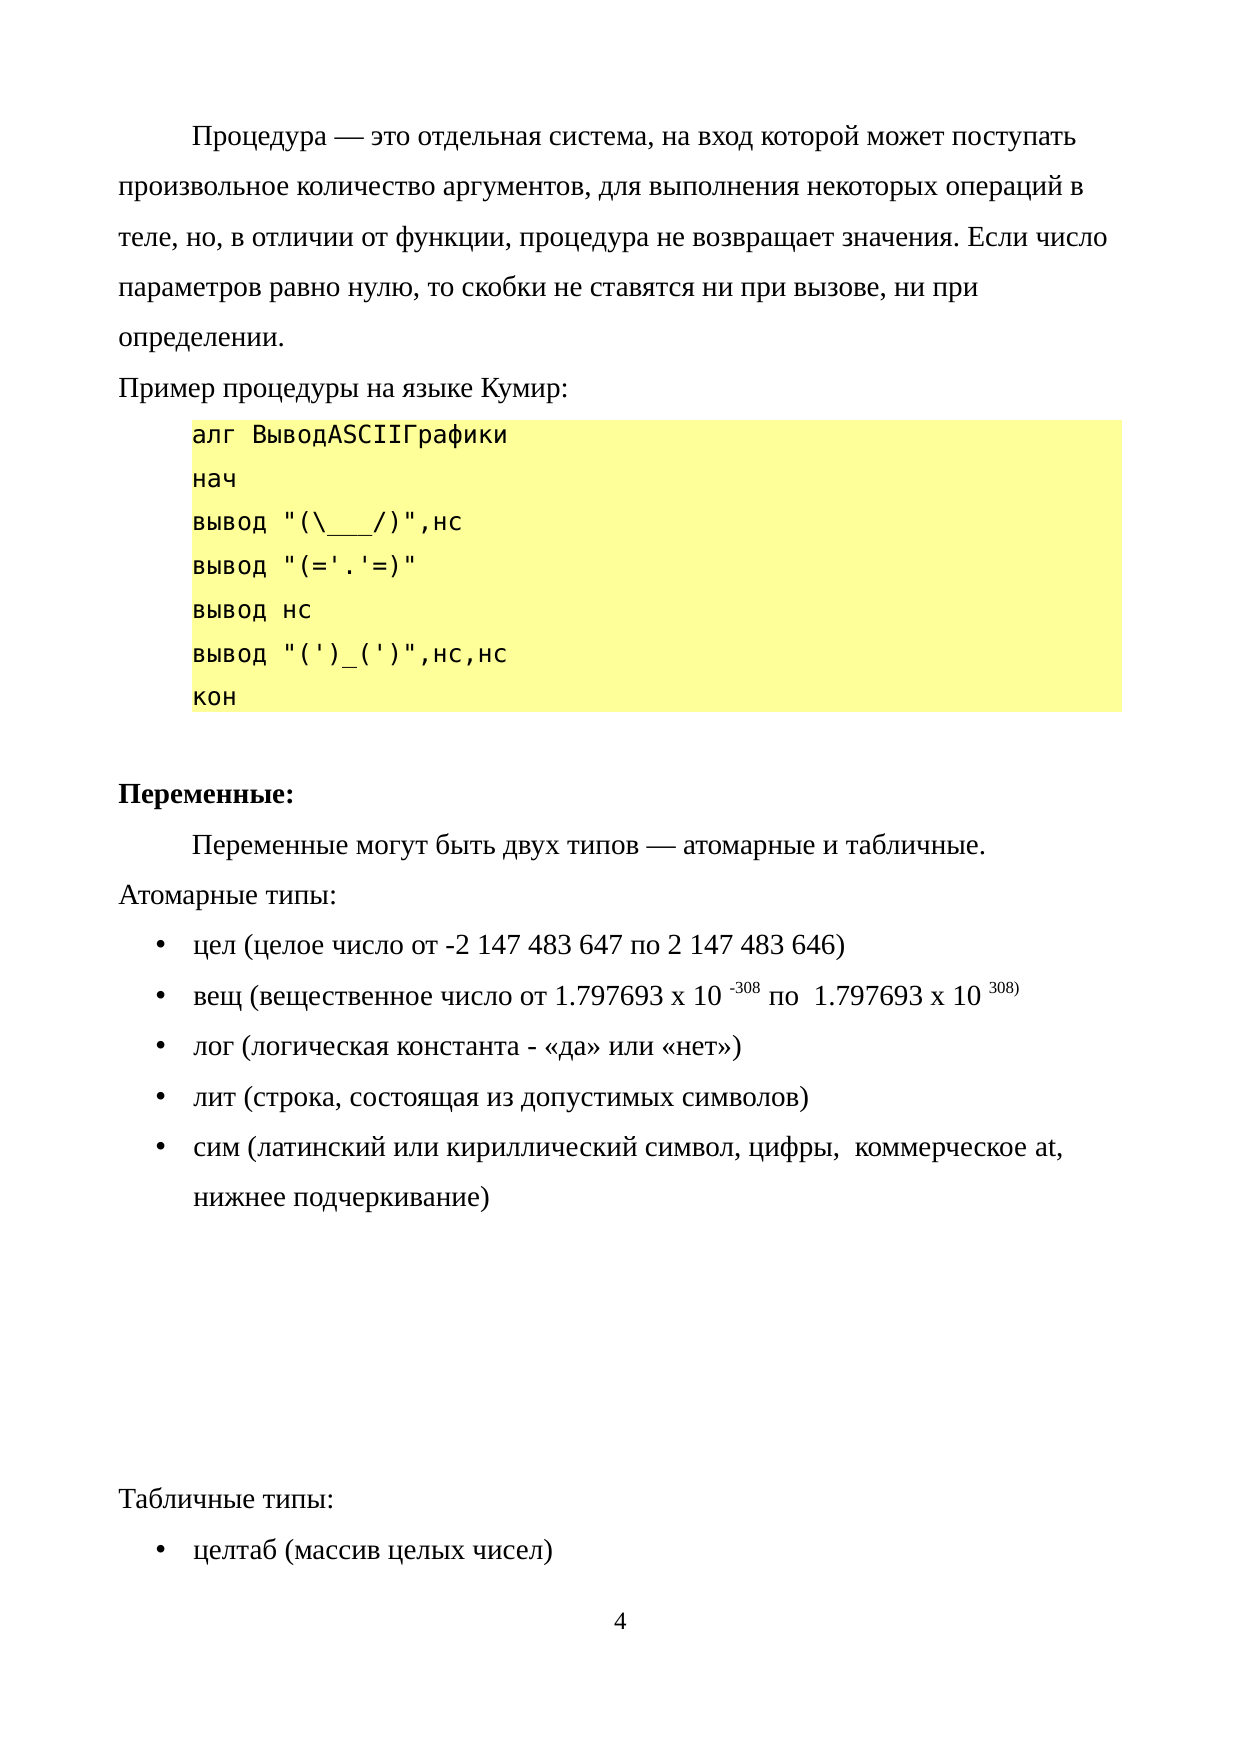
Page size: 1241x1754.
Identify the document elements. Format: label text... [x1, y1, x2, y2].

text Переменные могут быть двух типов — атомарные и табличные. Атомарные типы: [118, 827, 1122, 911]
text нач [192, 464, 1122, 493]
text вывод "(')_(')",нс,нс [192, 639, 1122, 668]
list сим (латинский или кириллический символ, цифры, коммерческое at, нижнее подчеркивание) [156, 1129, 1122, 1213]
text кон [192, 682, 1122, 712]
list лит (строка, состоящая из допустимых символов) [156, 1079, 1122, 1112]
text Табличные типы: [118, 1481, 1122, 1515]
list цел (целое число от -2 147 483 647 по 2 147 483 646) [156, 927, 1122, 961]
list целтаб (массив целых чисел) [156, 1532, 1122, 1565]
text вывод "(\___/)",нс [192, 507, 1122, 537]
text Процедура — это отдельная система, на вход которой может поступать произвольное количество аргументов, для выполнения некоторых операций в теле, но, в отличии от функции, процедура не возвращает значения. Если число параметров равно нулю, то скобки не ставятся ни при вызове, ни при определении. [118, 118, 1122, 353]
text Переменные: [118, 777, 1122, 810]
text вывод "(='.'=)" [192, 551, 1122, 580]
text Пример процедуры на языке Кумир: [118, 370, 1122, 403]
text вывод нс [192, 595, 1122, 624]
list лог (логическая константа - «да» или «нет») [156, 1028, 1122, 1062]
text алг ВыводASCIIГрафики [192, 420, 1122, 449]
list вещ (вещественное число от 1.797693 х 10 -308 по 1.797693 х 10 308) [156, 978, 1122, 1012]
